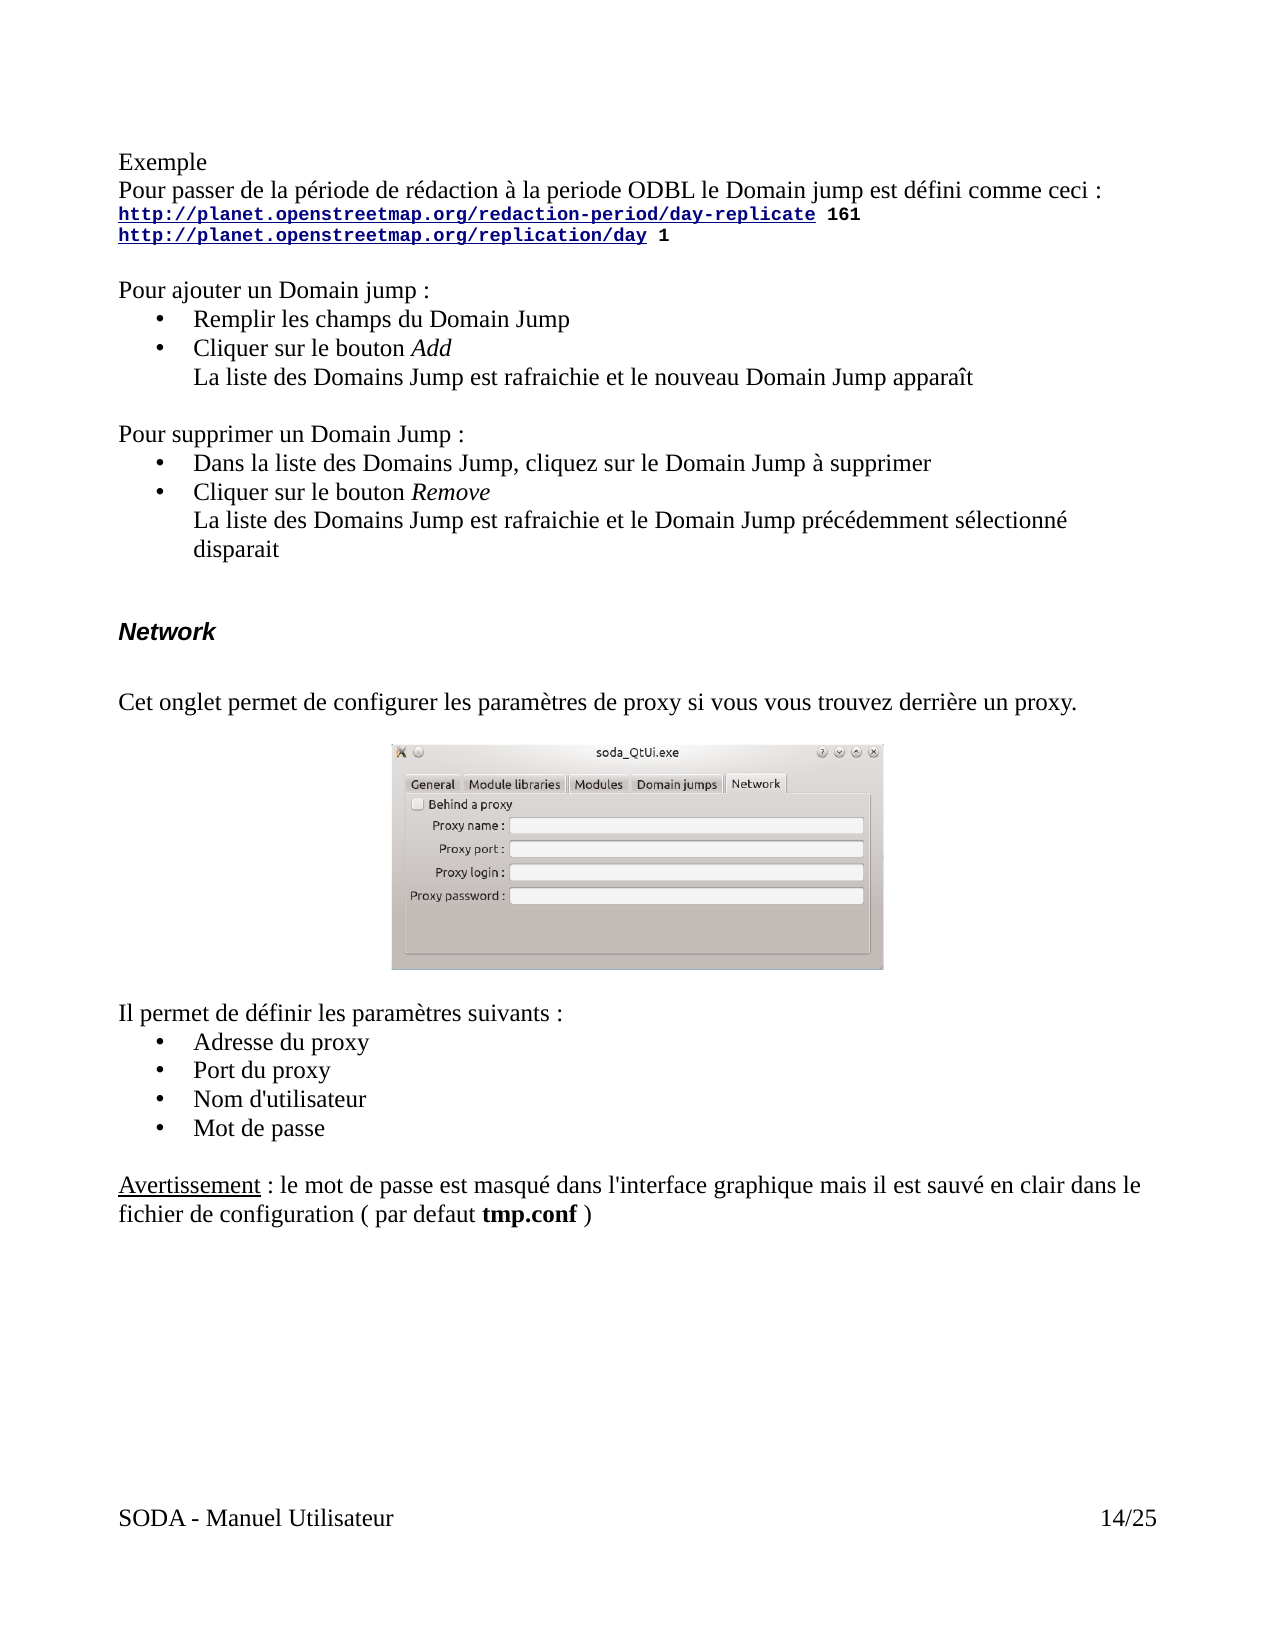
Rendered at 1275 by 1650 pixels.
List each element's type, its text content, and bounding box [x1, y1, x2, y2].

text La liste des Domains Jump est rafraichie et le nouveau Domain Jump apparaît [193, 362, 1157, 391]
text La liste des Domains Jump est rafraichie et le Domain Jump précédemment sélectionné disparait [193, 506, 1157, 563]
text Cet onglet permet de configurer les paramètres de proxy si vous vous trouvez derrière un proxy. [118, 687, 1157, 715]
list Dans la liste des Domains Jump, cliquez sur le Domain Jump à supprimer [156, 448, 1157, 477]
text Pour passer de la période de rédaction à la periode ODBL le Domain jump est défini comme ceci : http://planet.openstreetmap.org/redaction-period/day-replicate 161 http://planet.openstreetmap.org/replication/day 1 [118, 176, 1157, 247]
list Cliquer sur le bouton Remove [156, 477, 1157, 506]
text Il permet de définir les paramètres suivants : [118, 998, 1157, 1027]
subtitle Network [118, 617, 1157, 645]
text Pour ajouter un Domain jump : [118, 276, 1157, 304]
list Nom d'utilisateur [156, 1084, 1157, 1113]
text Pour supprimer un Domain Jump : [118, 419, 1157, 448]
text Avertissement : le mot de passe est masqué dans l'interface graphique mais il est sauvé en clair dans le fichier de configuration ( par defaut tmp.conf ) [118, 1170, 1157, 1228]
text Exemple [118, 147, 1157, 176]
list Remplir les champs du Domain Jump [156, 304, 1157, 333]
list Adresse du proxy [156, 1027, 1157, 1055]
picture [391, 744, 884, 970]
list Port du proxy [156, 1055, 1157, 1084]
list Mot de passe [156, 1113, 1157, 1142]
list Cliquer sur le bouton Add [156, 333, 1157, 362]
